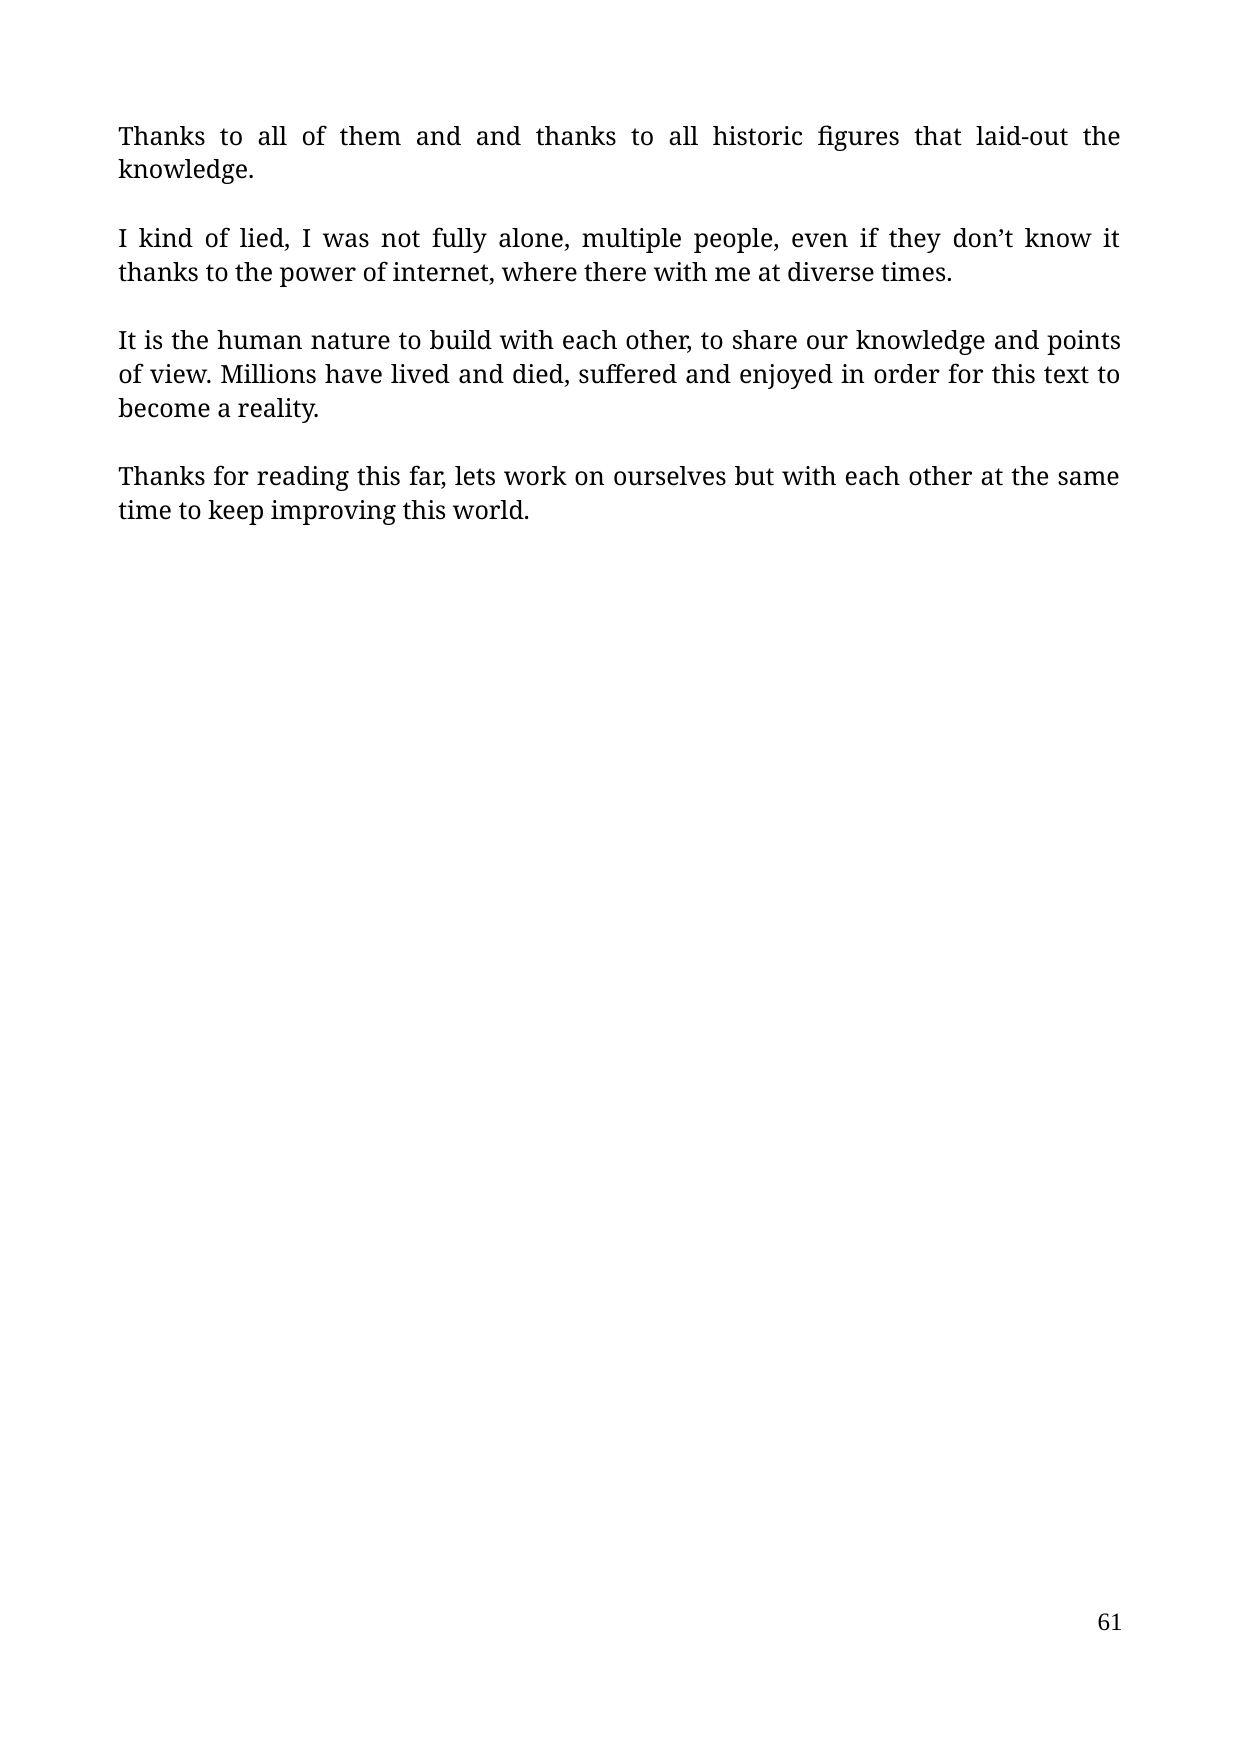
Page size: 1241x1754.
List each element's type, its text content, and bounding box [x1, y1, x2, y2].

text It is the human nature to build with each other, to share our knowledge and points of view. Millions have lived and died, suffered and enjoyed in order for this text to become a reality. [118, 322, 1122, 425]
text Thanks to all of them and and thanks to all historic figures that laid-out the knowledge. [118, 118, 1122, 186]
text Thanks for reading this far, lets work on ourselves but with each other at the same time to keep improving this world. [118, 459, 1122, 527]
text I kind of lied, I was not fully alone, multiple people, even if they don’t know it thanks to the power of internet, where there with me at diverse times. [118, 220, 1122, 288]
